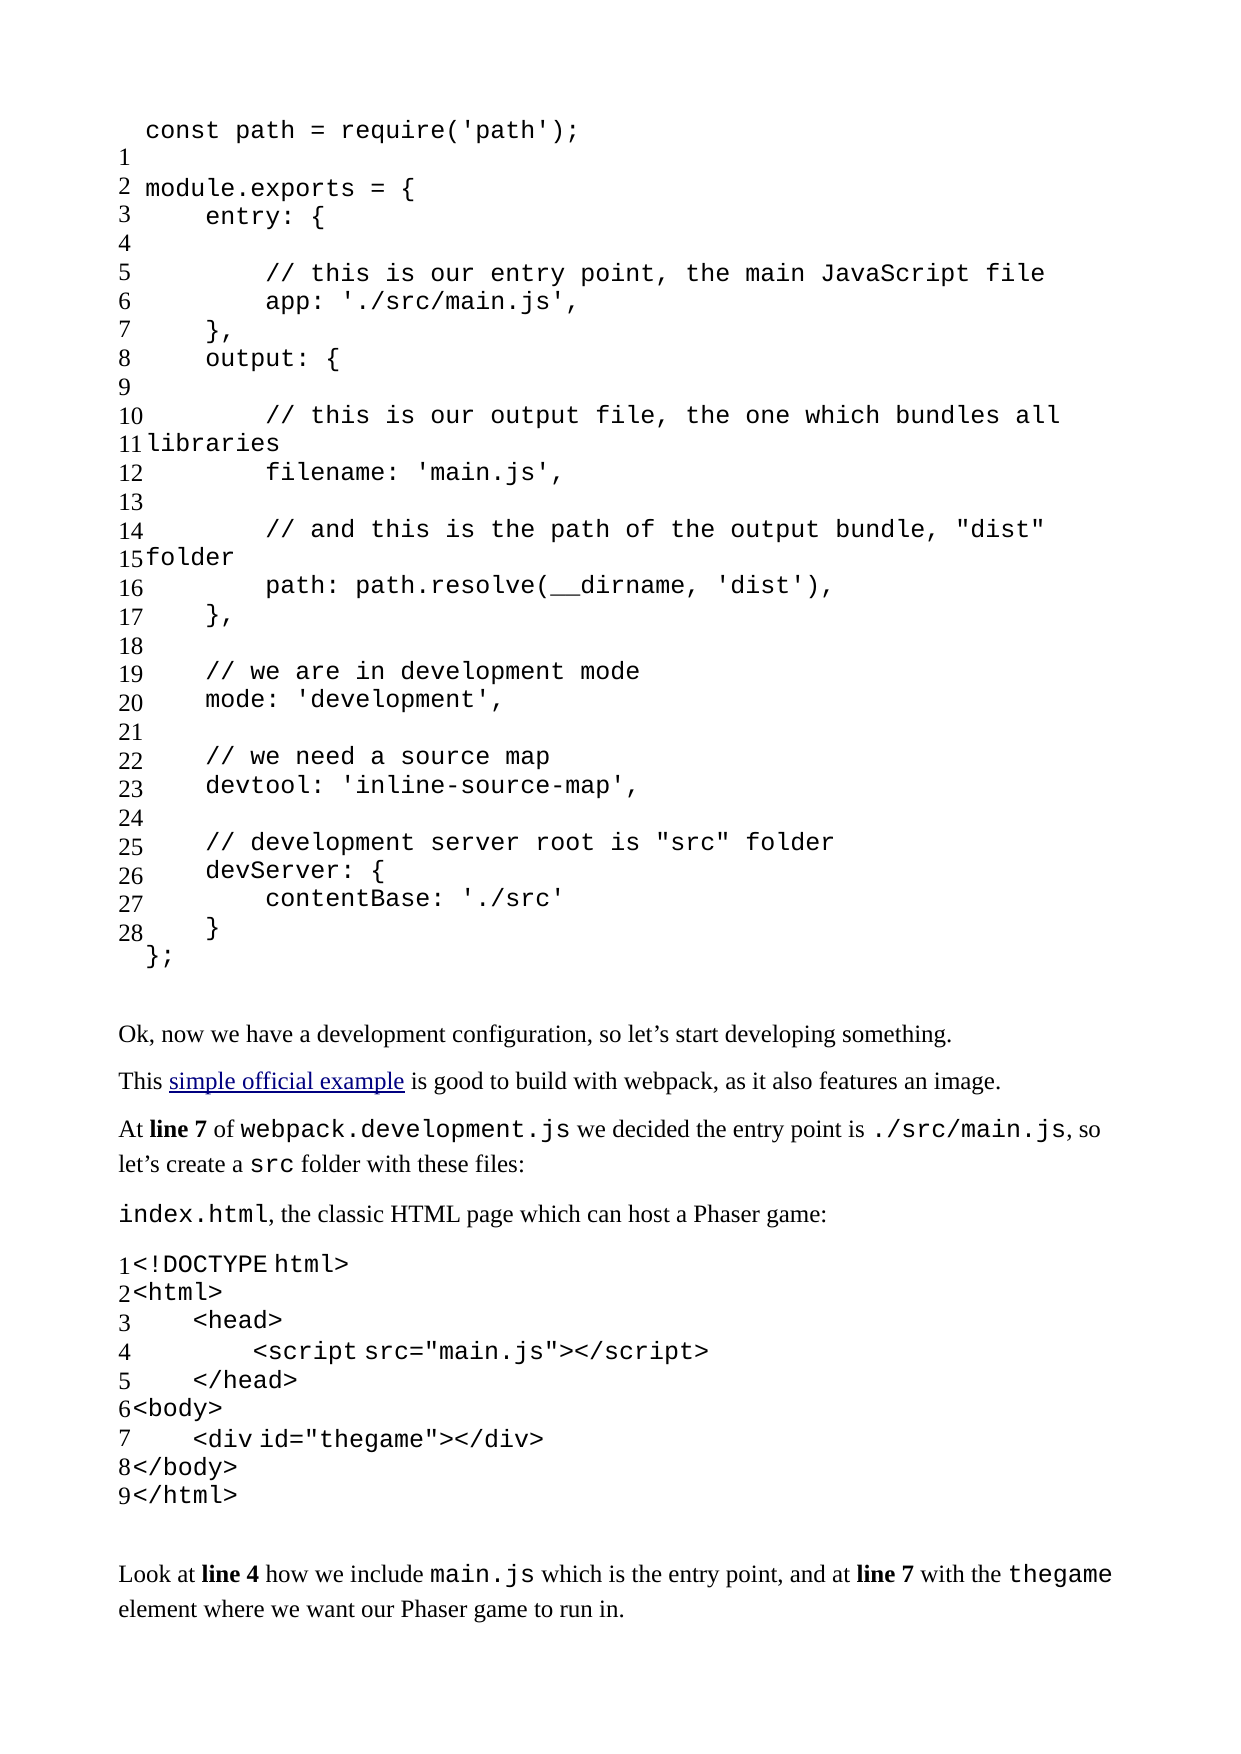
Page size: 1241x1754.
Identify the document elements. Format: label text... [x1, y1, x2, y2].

text At line 7 of webpack.development.js we decided the entry point is ./src/main.js, so let’s create a src folder with these files: [118, 1114, 1122, 1180]
text Look at line 4 how we include main.js which is the entry point, and at line 7 with the thegame element where we want our Phaser game to run in. [118, 1559, 1122, 1623]
table_header 1 2 3 4 5 6 7 8 9 [118, 1249, 133, 1511]
text index.html, the classic HTML page which can host a Phaser game: [118, 1199, 1122, 1230]
text This simple official example is good to build with webpack, as it also features an image. [118, 1066, 1122, 1095]
text Ok, now we have a development configuration, so let’s start developing something. [118, 1019, 1122, 1047]
table_header <!DOCTYPE html> <html> <head> <script src="main.js"></script> </head> <body> <div id="thegame"></div> </body> </html> [133, 1249, 720, 1511]
table_header 1 2 3 4 5 6 7 8 9 10 11 12 13 14 15 16 17 18 19 20 21 22 23 24 25 26 27 28 [118, 118, 145, 971]
table_header const path = require('path'); module.exports = { entry: { // this is our entry point, the main JavaScript file app: './src/main.js', }, output: { // this is our output file, the one which bundles all libraries filename: 'main.js', // and this is the path of the output bundle, "dist" folder path: path.resolve(__dirname, 'dist'), }, // we are in development mode mode: 'development', // we need a source map devtool: 'inline-source-map', // development server root is "src" folder devServer: { contentBase: './src' } }; [145, 118, 1122, 971]
